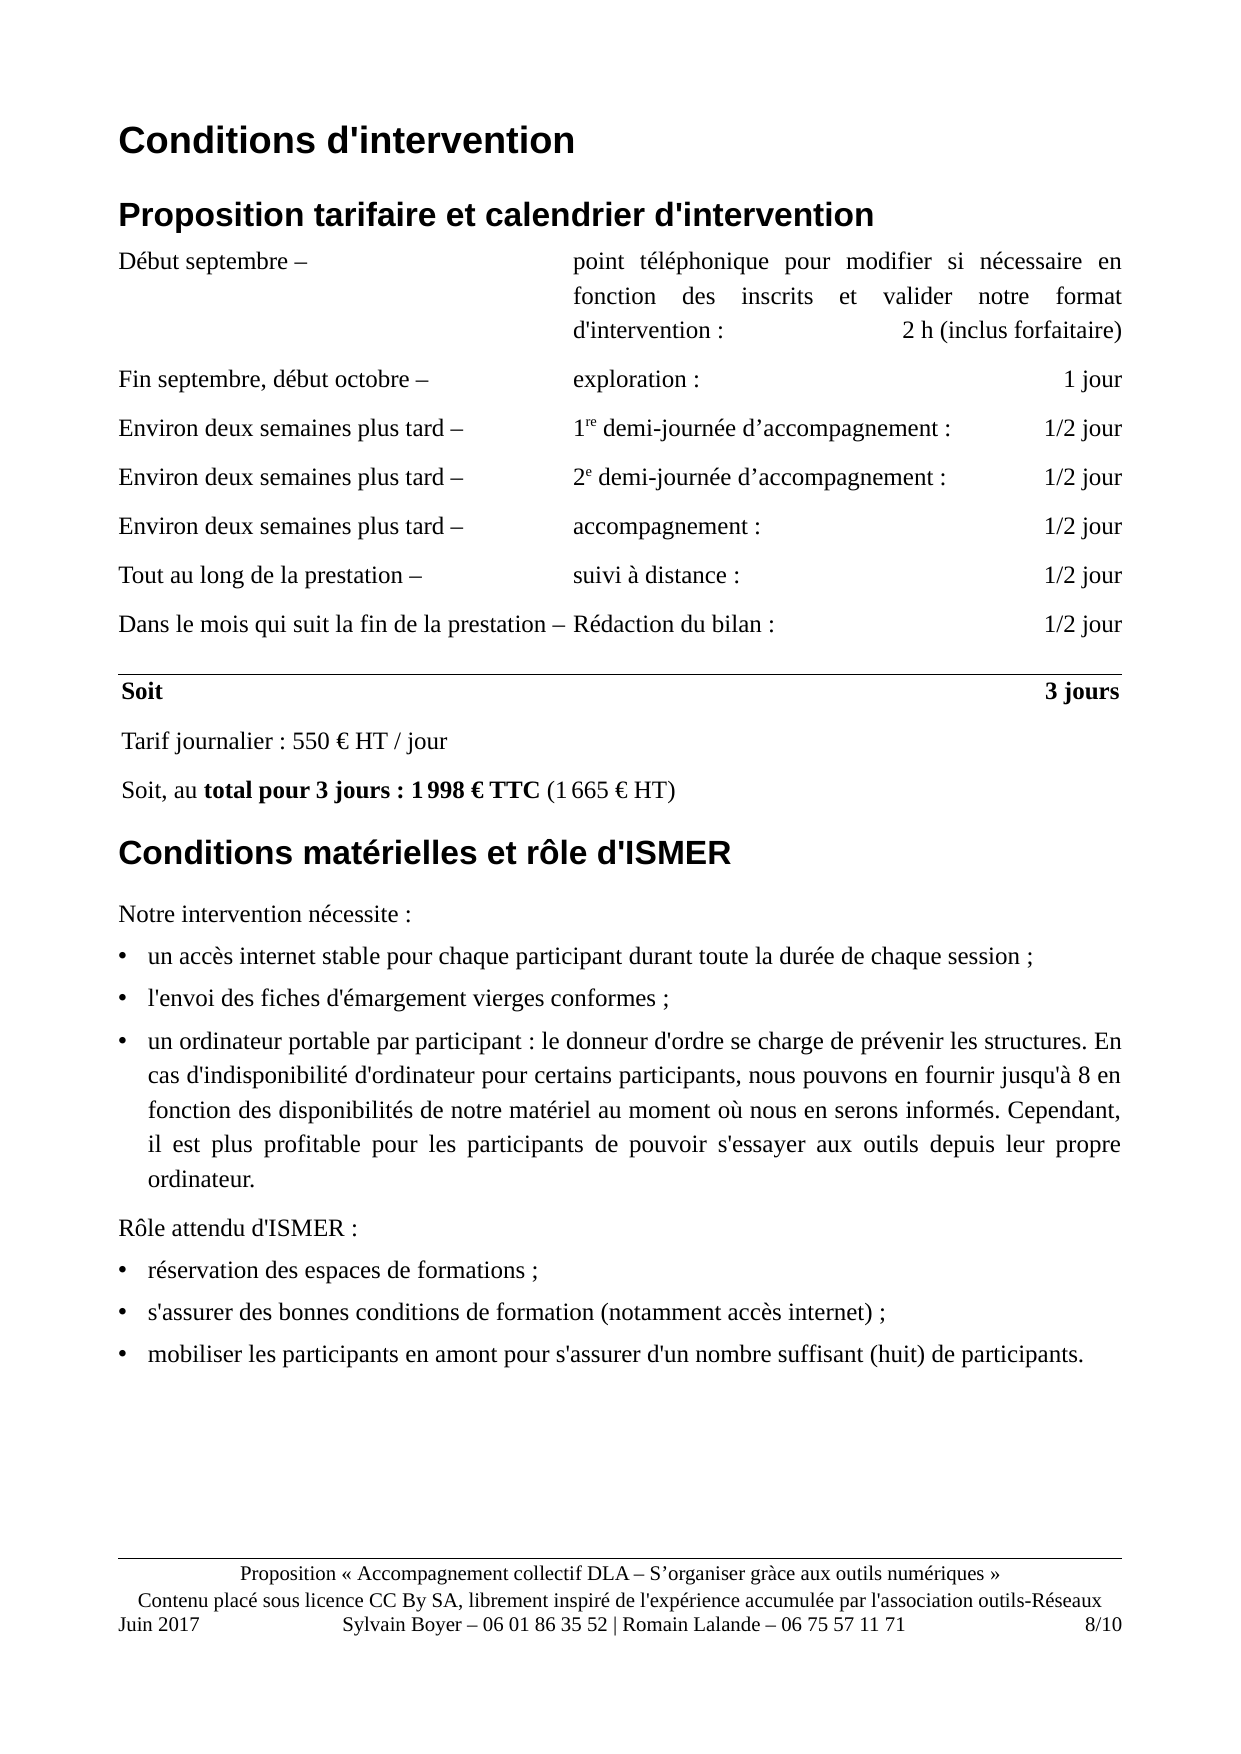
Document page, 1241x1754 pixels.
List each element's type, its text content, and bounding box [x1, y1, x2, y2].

list l'envoi des fiches d'émargement vierges conformes ; [118, 983, 1122, 1012]
text Tarif journalier : 550 € HT / jour [118, 723, 1122, 754]
text Environ deux semaines plus tard – 2e demi-journée d’accompagnement : 1/2 jour [118, 462, 1122, 491]
text Tout au long de la prestation – suivi à distance : 1/2 jour [118, 561, 1122, 589]
subtitle Conditions matérielles et rôle d'ISMER [118, 833, 1122, 872]
list un accès internet stable pour chaque participant durant toute la durée de chaque session ; [118, 941, 1122, 970]
list un ordinateur portable par participant : le donneur d'ordre se charge de prévenir les structures. En cas d'indisponibilité d'ordinateur pour certains participants, nous pouvons en fournir jusqu'à 8 en fonction des disponibilités de notre matériel au moment où nous en serons informés. Cependant, il est plus profitable pour les participants de pouvoir s'essayer aux outils depuis leur propre ordinateur. [118, 1026, 1122, 1192]
list mobiliser les participants en amont pour s'assurer d'un nombre suffisant (huit) de participants. [118, 1339, 1122, 1368]
text Notre intervention nécessite : [118, 899, 1122, 928]
text Soit, au total pour 3 jours : 1 998 € TTC (1 665 € HT) [118, 772, 1122, 807]
subtitle Conditions d'intervention [118, 118, 1122, 162]
list s'assurer des bonnes conditions de formation (notamment accès internet) ; [118, 1297, 1122, 1326]
text Environ deux semaines plus tard – 1re demi-journée d’accompagnement : 1/2 jour [118, 413, 1122, 442]
text Fin septembre, début octobre – exploration : 1 jour [118, 364, 1122, 393]
text Environ deux semaines plus tard – accompagnement : 1/2 jour [118, 511, 1122, 540]
text Début septembre – point téléphonique pour modifier si nécessaire en fonction des inscrits et valider notre format d'intervention : 2 h (inclus forfaitaire) [118, 246, 1122, 344]
list réservation des espaces de formations ; [118, 1255, 1122, 1284]
text Dans le mois qui suit la fin de la prestation – Rédaction du bilan : 1/2 jour [118, 609, 1122, 638]
text Soit 3 jours [118, 675, 1122, 705]
subtitle Proposition tarifaire et calendrier d'intervention [118, 195, 1122, 234]
text Rôle attendu d'ISMER : [118, 1213, 1122, 1242]
